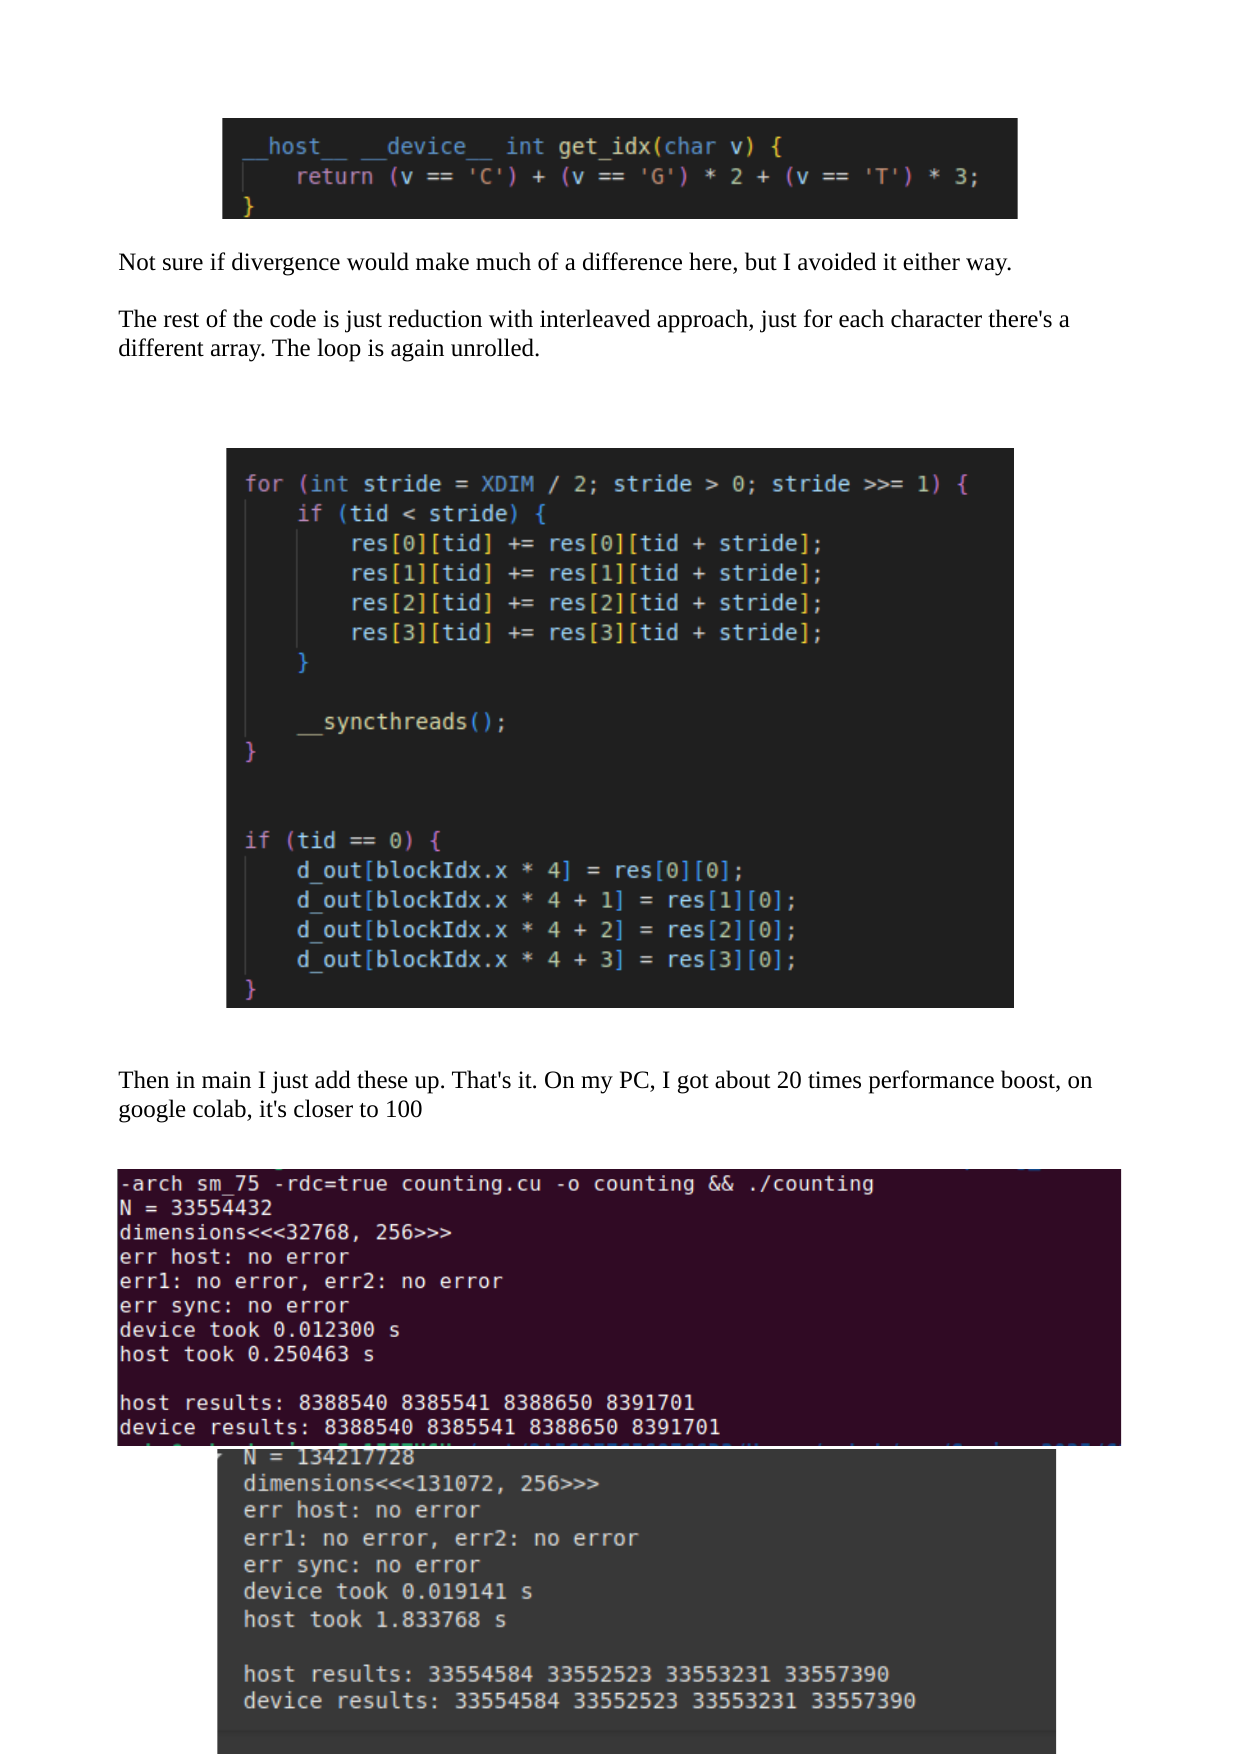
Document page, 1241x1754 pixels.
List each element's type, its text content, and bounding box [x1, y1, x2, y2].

text Then in main I just add these up. That's it. On my PC, I got about 20 times performance boost, on google colab, it's closer to 100 [118, 448, 1122, 1151]
picture [117, 1169, 1122, 1446]
picture [222, 118, 1018, 219]
text Not sure if divergence would make much of a difference here, but I avoided it either way. [118, 118, 1122, 276]
picture [217, 1449, 1057, 1754]
picture [226, 448, 1014, 1008]
text The rest of the code is just reduction with interleaved approach, just for each character there's a different array. The loop is again unrolled. [118, 304, 1122, 362]
